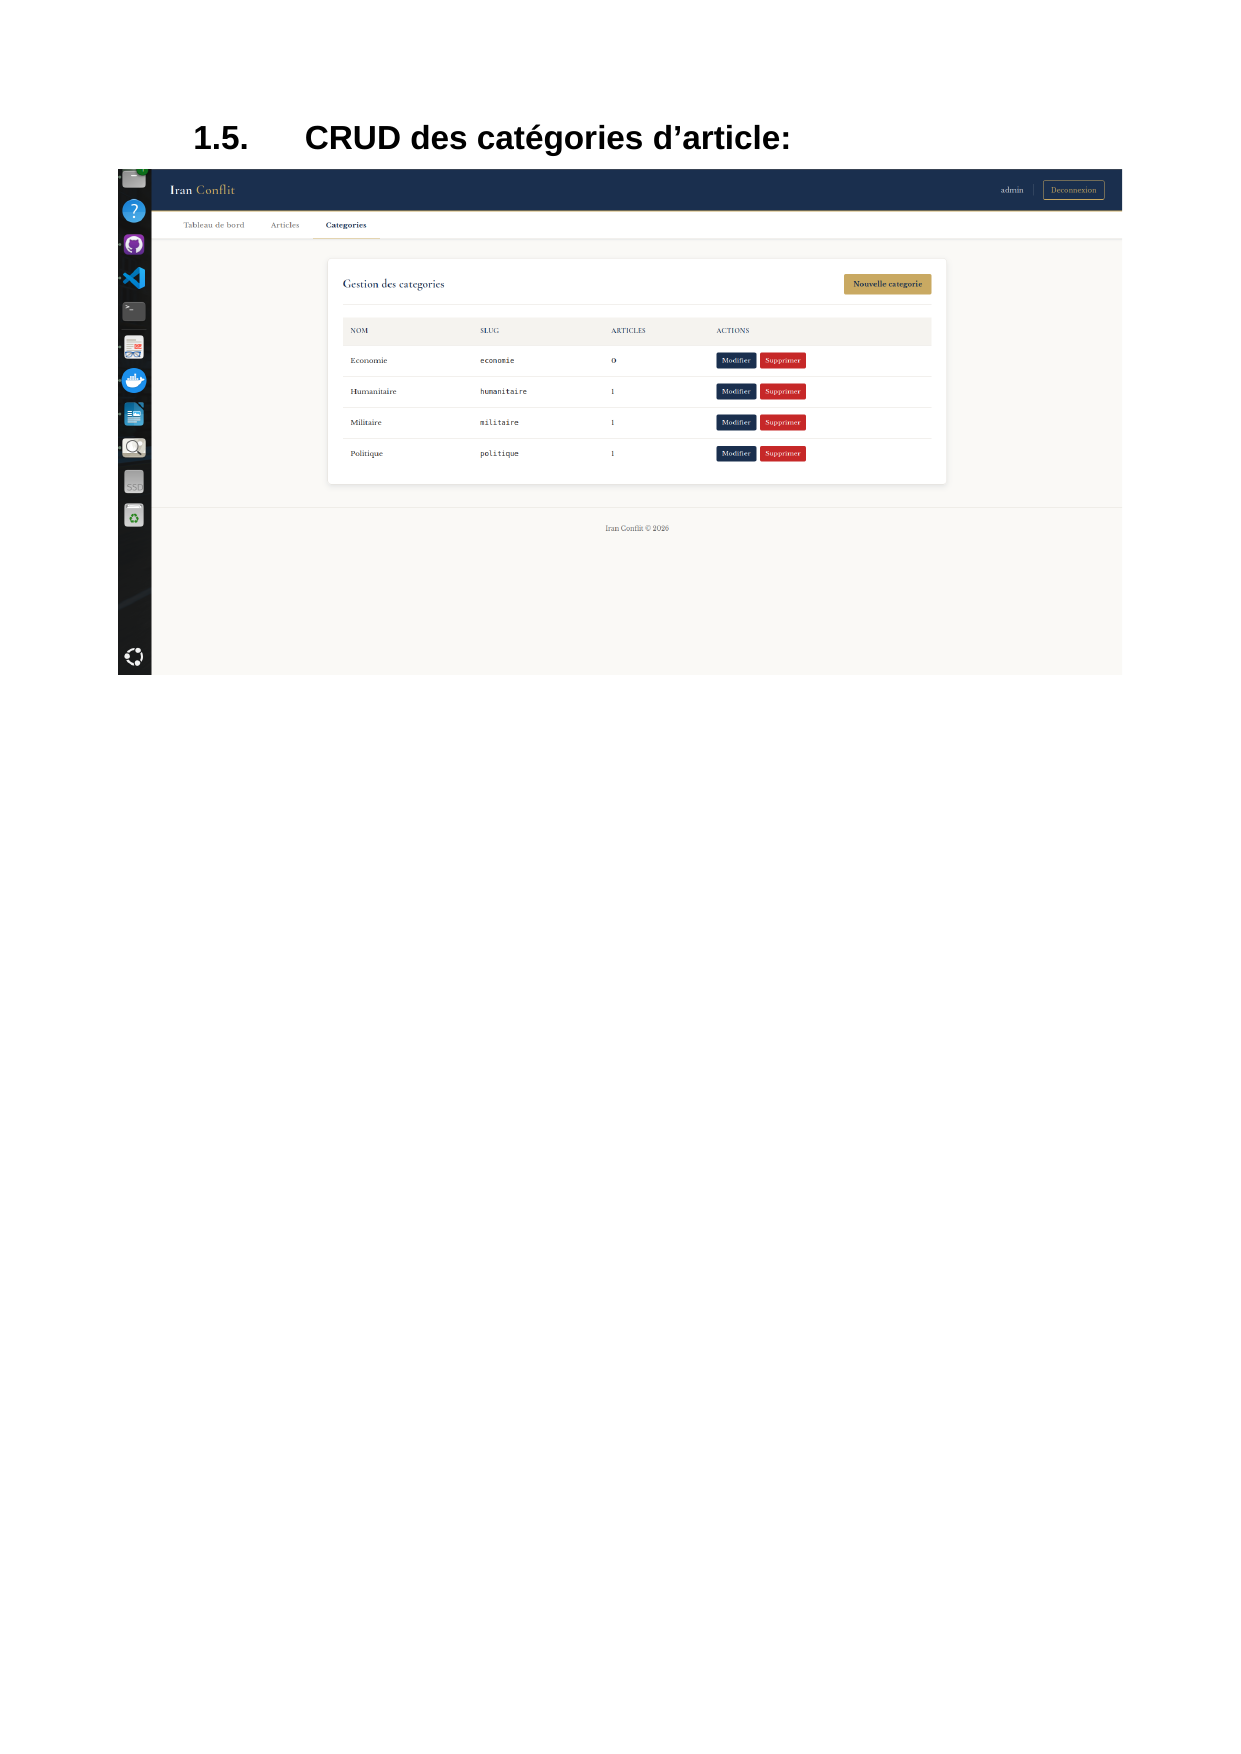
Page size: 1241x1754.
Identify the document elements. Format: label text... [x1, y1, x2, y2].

subtitle CRUD des catégories d’article: [193, 118, 1122, 157]
picture [118, 169, 1123, 675]
